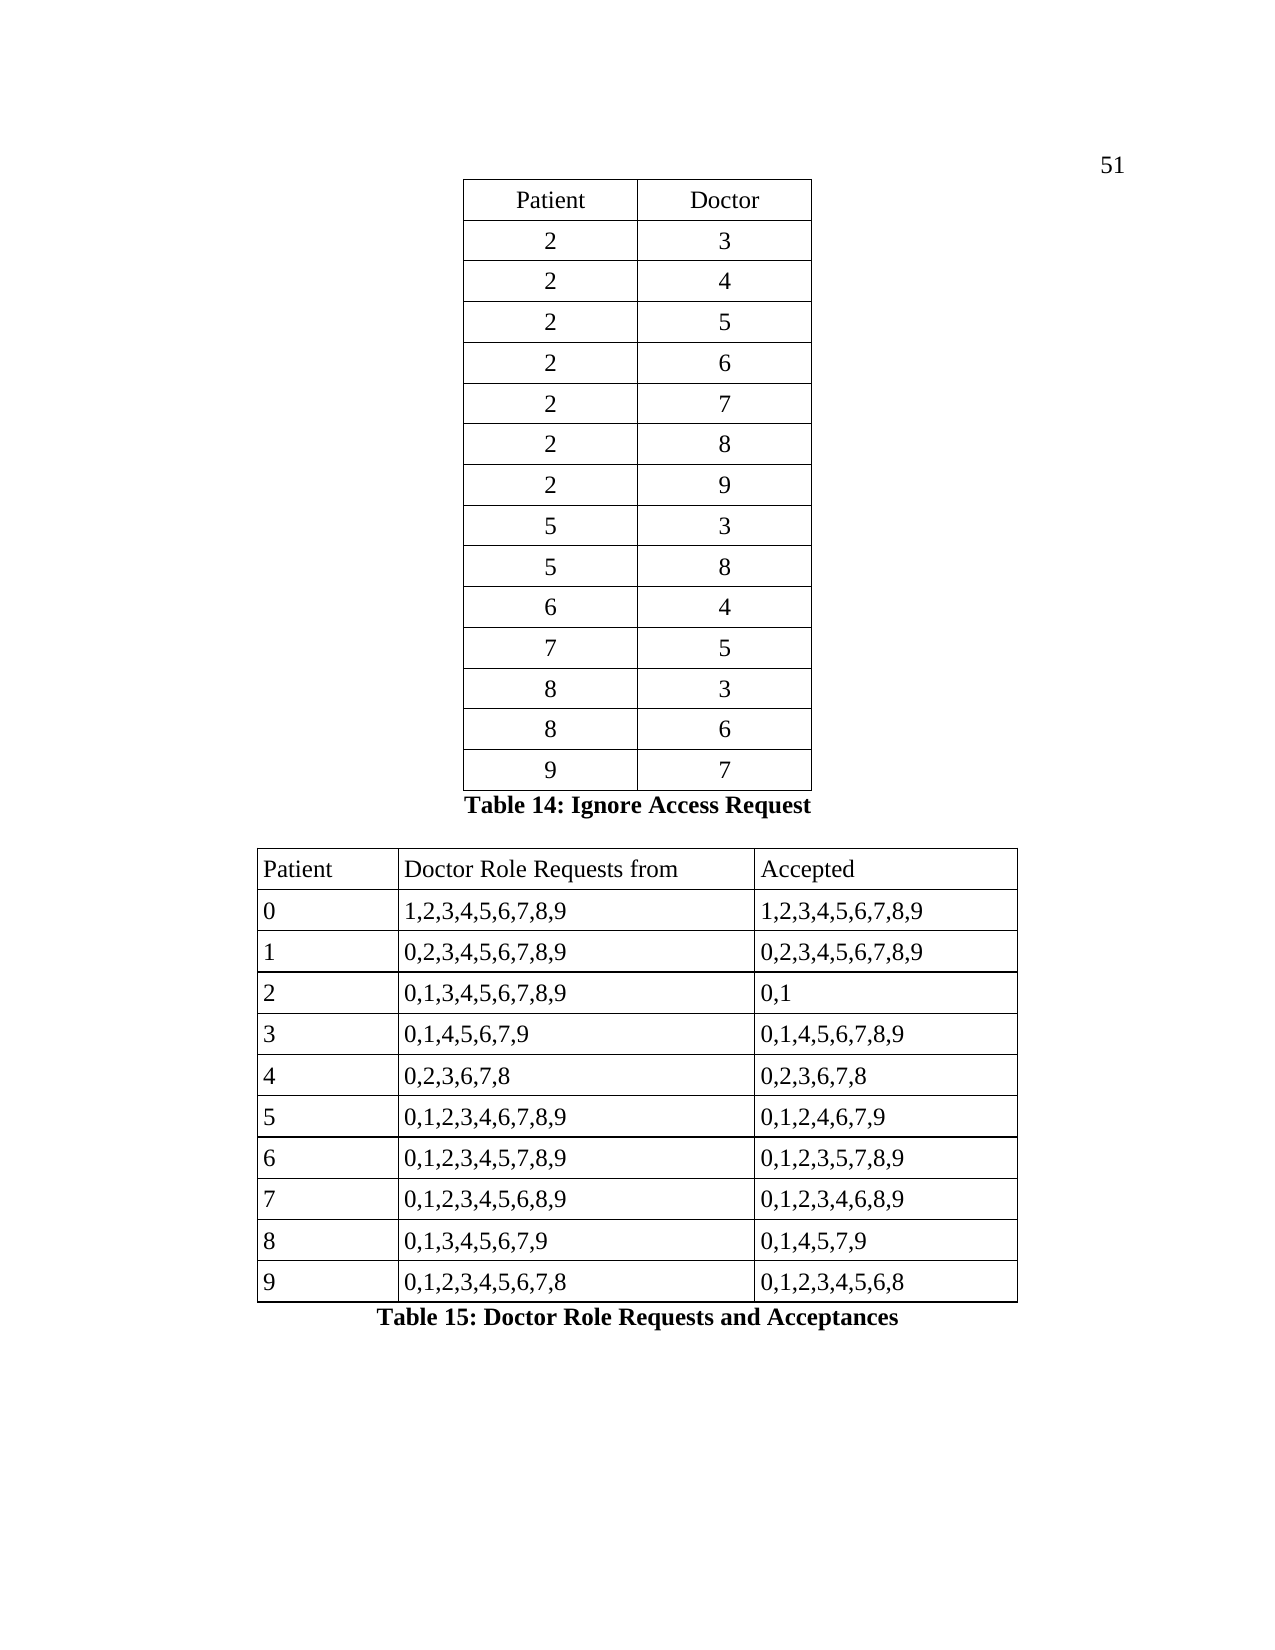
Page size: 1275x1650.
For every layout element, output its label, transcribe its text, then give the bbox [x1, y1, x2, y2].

table_cell 2 [464, 384, 637, 423]
table_cell 0,1,2,3,4,5,7,8,9 [399, 1138, 754, 1178]
table_cell 5 [258, 1096, 398, 1136]
table_cell 9 [258, 1261, 398, 1301]
table_cell 0,1,3,4,5,6,7,8,9 [399, 973, 754, 1013]
table_cell 7 [638, 384, 811, 423]
table_cell 0,2,3,6,7,8 [399, 1055, 754, 1095]
table_cell 3 [638, 669, 811, 708]
table_cell 0,1,4,5,7,9 [755, 1220, 1017, 1260]
table_cell 2 [258, 973, 398, 1013]
table_cell 0,1,4,5,6,7,8,9 [755, 1014, 1017, 1054]
table_cell 9 [464, 750, 637, 790]
table_cell 4 [638, 261, 811, 301]
table_cell 6 [638, 709, 811, 749]
table_cell 2 [464, 424, 637, 464]
table_header Patient [464, 180, 637, 219]
table_cell 5 [464, 546, 637, 586]
table_cell 6 [464, 587, 637, 627]
table_cell 0 [258, 890, 398, 930]
table_cell 5 [638, 628, 811, 667]
table_cell 2 [464, 221, 637, 260]
table_cell 4 [638, 587, 811, 627]
table_cell 9 [638, 465, 811, 504]
table_cell 8 [464, 709, 637, 749]
table_cell 0,1,3,4,5,6,7,9 [399, 1220, 754, 1260]
table_cell 1,2,3,4,5,6,7,8,9 [755, 890, 1017, 930]
table_cell 2 [464, 465, 637, 504]
table_cell 3 [258, 1014, 398, 1054]
table_cell 0,2,3,4,5,6,7,8,9 [399, 931, 754, 971]
table_cell 1,2,3,4,5,6,7,8,9 [399, 890, 754, 930]
table_cell 2 [464, 343, 637, 382]
table_cell 3 [638, 506, 811, 545]
table_cell 7 [464, 628, 637, 667]
table_cell 0,1 [755, 973, 1017, 1013]
table_cell 0,1,2,3,4,6,8,9 [755, 1179, 1017, 1219]
table_header Patient [258, 849, 398, 889]
table_cell 8 [258, 1220, 398, 1260]
table_cell 3 [638, 221, 811, 260]
table_cell 8 [638, 546, 811, 586]
table_cell 0,1,2,3,4,5,6,8,9 [399, 1179, 754, 1219]
table_cell 0,1,2,4,6,7,9 [755, 1096, 1017, 1136]
table_cell 7 [258, 1179, 398, 1219]
table_cell 8 [464, 669, 637, 708]
table_cell 5 [464, 506, 637, 545]
table_cell 2 [464, 302, 637, 342]
table_header Accepted [755, 849, 1017, 889]
table_cell 0,1,4,5,6,7,9 [399, 1014, 754, 1054]
title Table 14: Ignore Access Request [150, 790, 1125, 819]
title Table 15: Doctor Role Requests and Acceptances [150, 1302, 1125, 1331]
table_cell 0,2,3,4,5,6,7,8,9 [755, 931, 1017, 971]
table_cell 0,1,2,3,4,6,7,8,9 [399, 1096, 754, 1136]
table_cell 1 [258, 931, 398, 971]
table_cell 7 [638, 750, 811, 790]
table_cell 6 [258, 1138, 398, 1178]
table_cell 0,1,2,3,4,5,6,8 [755, 1261, 1017, 1301]
table_cell 8 [638, 424, 811, 464]
table_header Doctor Role Requests from [399, 849, 754, 889]
table_cell 6 [638, 343, 811, 382]
table_cell 2 [464, 261, 637, 301]
table_cell 4 [258, 1055, 398, 1095]
table_cell 0,2,3,6,7,8 [755, 1055, 1017, 1095]
table_header Doctor [638, 180, 811, 219]
table_cell 5 [638, 302, 811, 342]
table_cell 0,1,2,3,5,7,8,9 [755, 1138, 1017, 1178]
table_cell 0,1,2,3,4,5,6,7,8 [399, 1261, 754, 1301]
